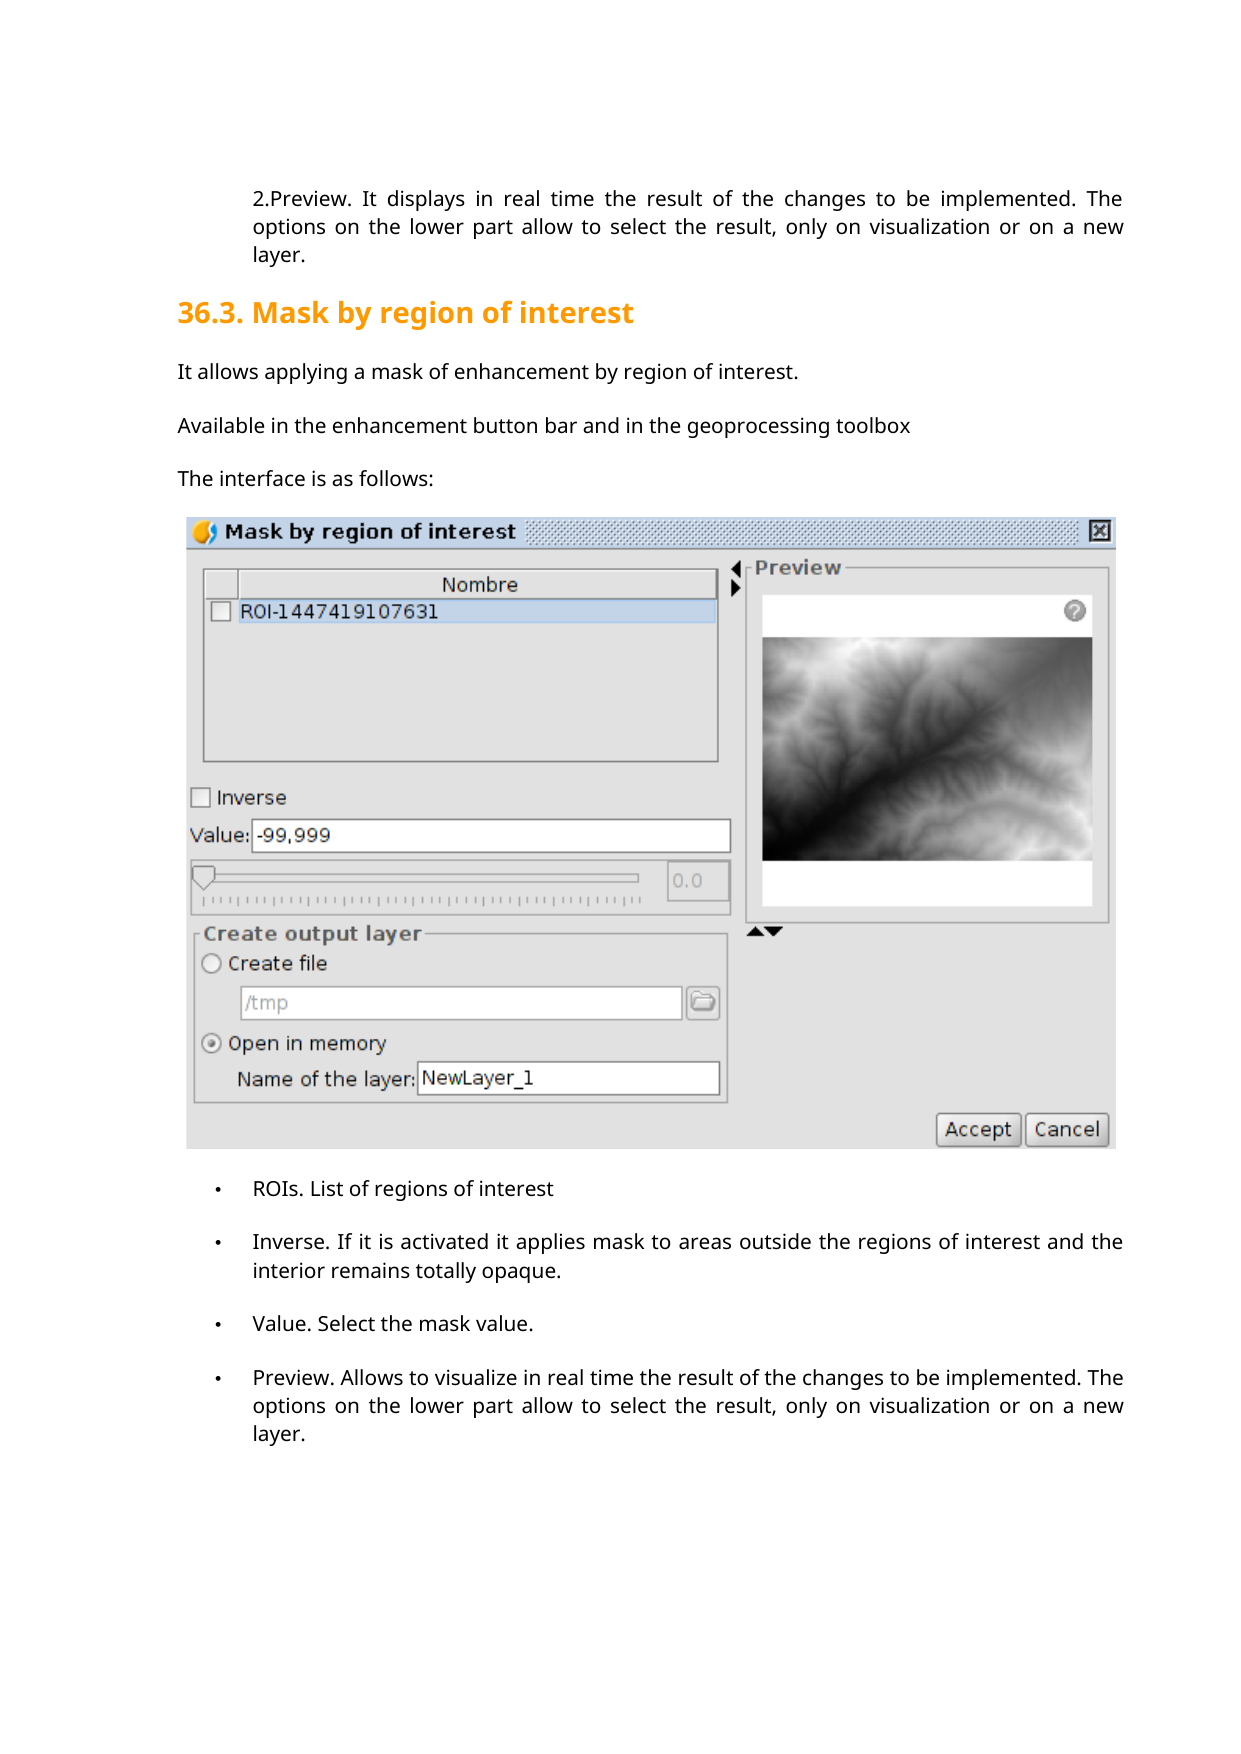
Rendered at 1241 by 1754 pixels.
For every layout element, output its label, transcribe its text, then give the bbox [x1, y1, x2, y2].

text It allows applying a mask of enhancement by region of interest. [177, 357, 1125, 386]
text Available in the enhancement button bar and in the geoprocessing toolbox [177, 411, 1125, 439]
list 2.Preview. It displays in real time the result of the changes to be implemented. The options on the lower part allow to select the result, only on visualization or on a new layer. [215, 184, 1125, 269]
list Inverse. If it is activated it applies mask to areas outside the regions of interest and the interior remains totally opaque. [215, 1227, 1125, 1284]
text The interface is as follows: [177, 464, 1125, 493]
list ROIs. List of regions of interest [215, 1174, 1125, 1202]
list Value. Select the mask value. [215, 1309, 1125, 1338]
picture [186, 517, 1116, 1149]
list Preview. Allows to visualize in real time the result of the changes to be implemented. The options on the lower part allow to select the result, only on visualization or on a new layer. [215, 1363, 1125, 1448]
subtitle 36.3. Mask by region of interest [177, 293, 1125, 332]
